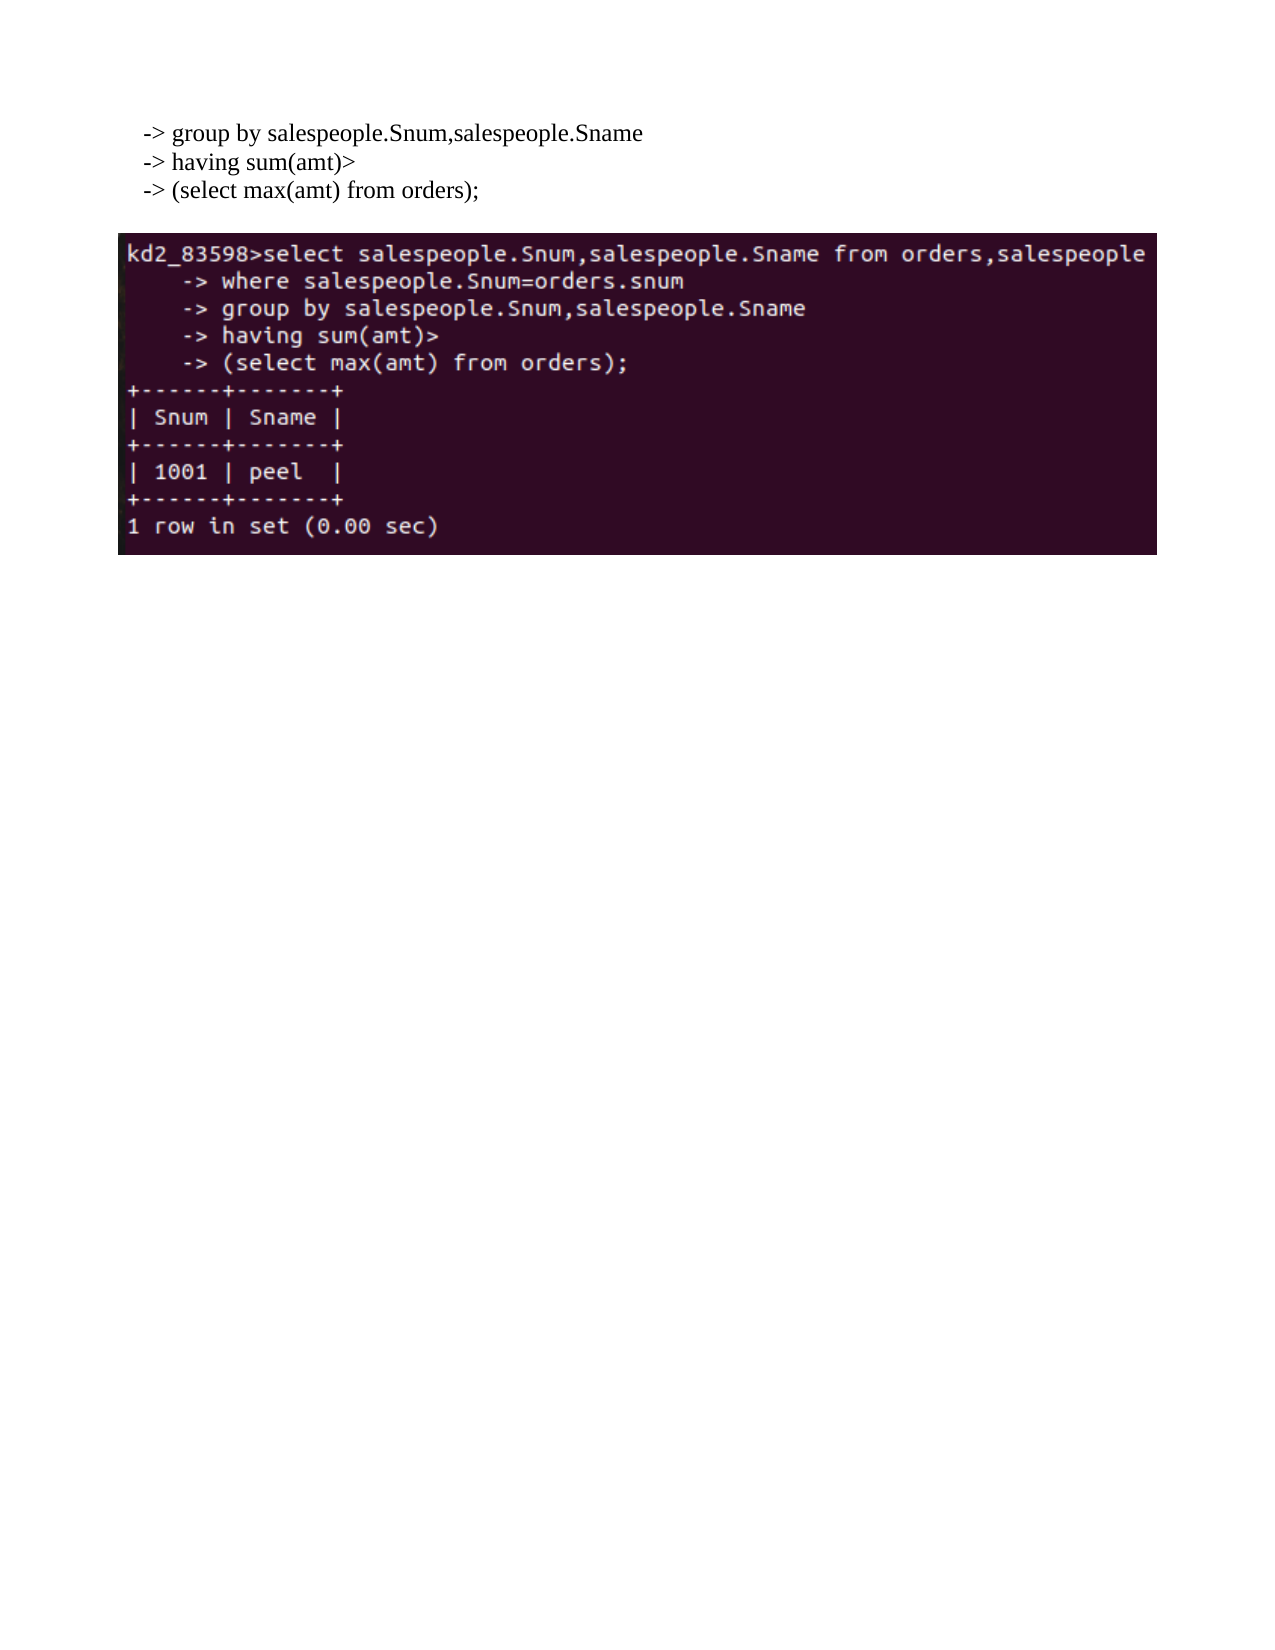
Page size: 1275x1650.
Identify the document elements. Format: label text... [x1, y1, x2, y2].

text -> group by salespeople.Snum,salespeople.Sname [118, 118, 1157, 147]
text -> having sum(amt)> [118, 147, 1157, 176]
text -> (select max(amt) from orders); [118, 176, 1157, 204]
picture [118, 233, 1157, 555]
